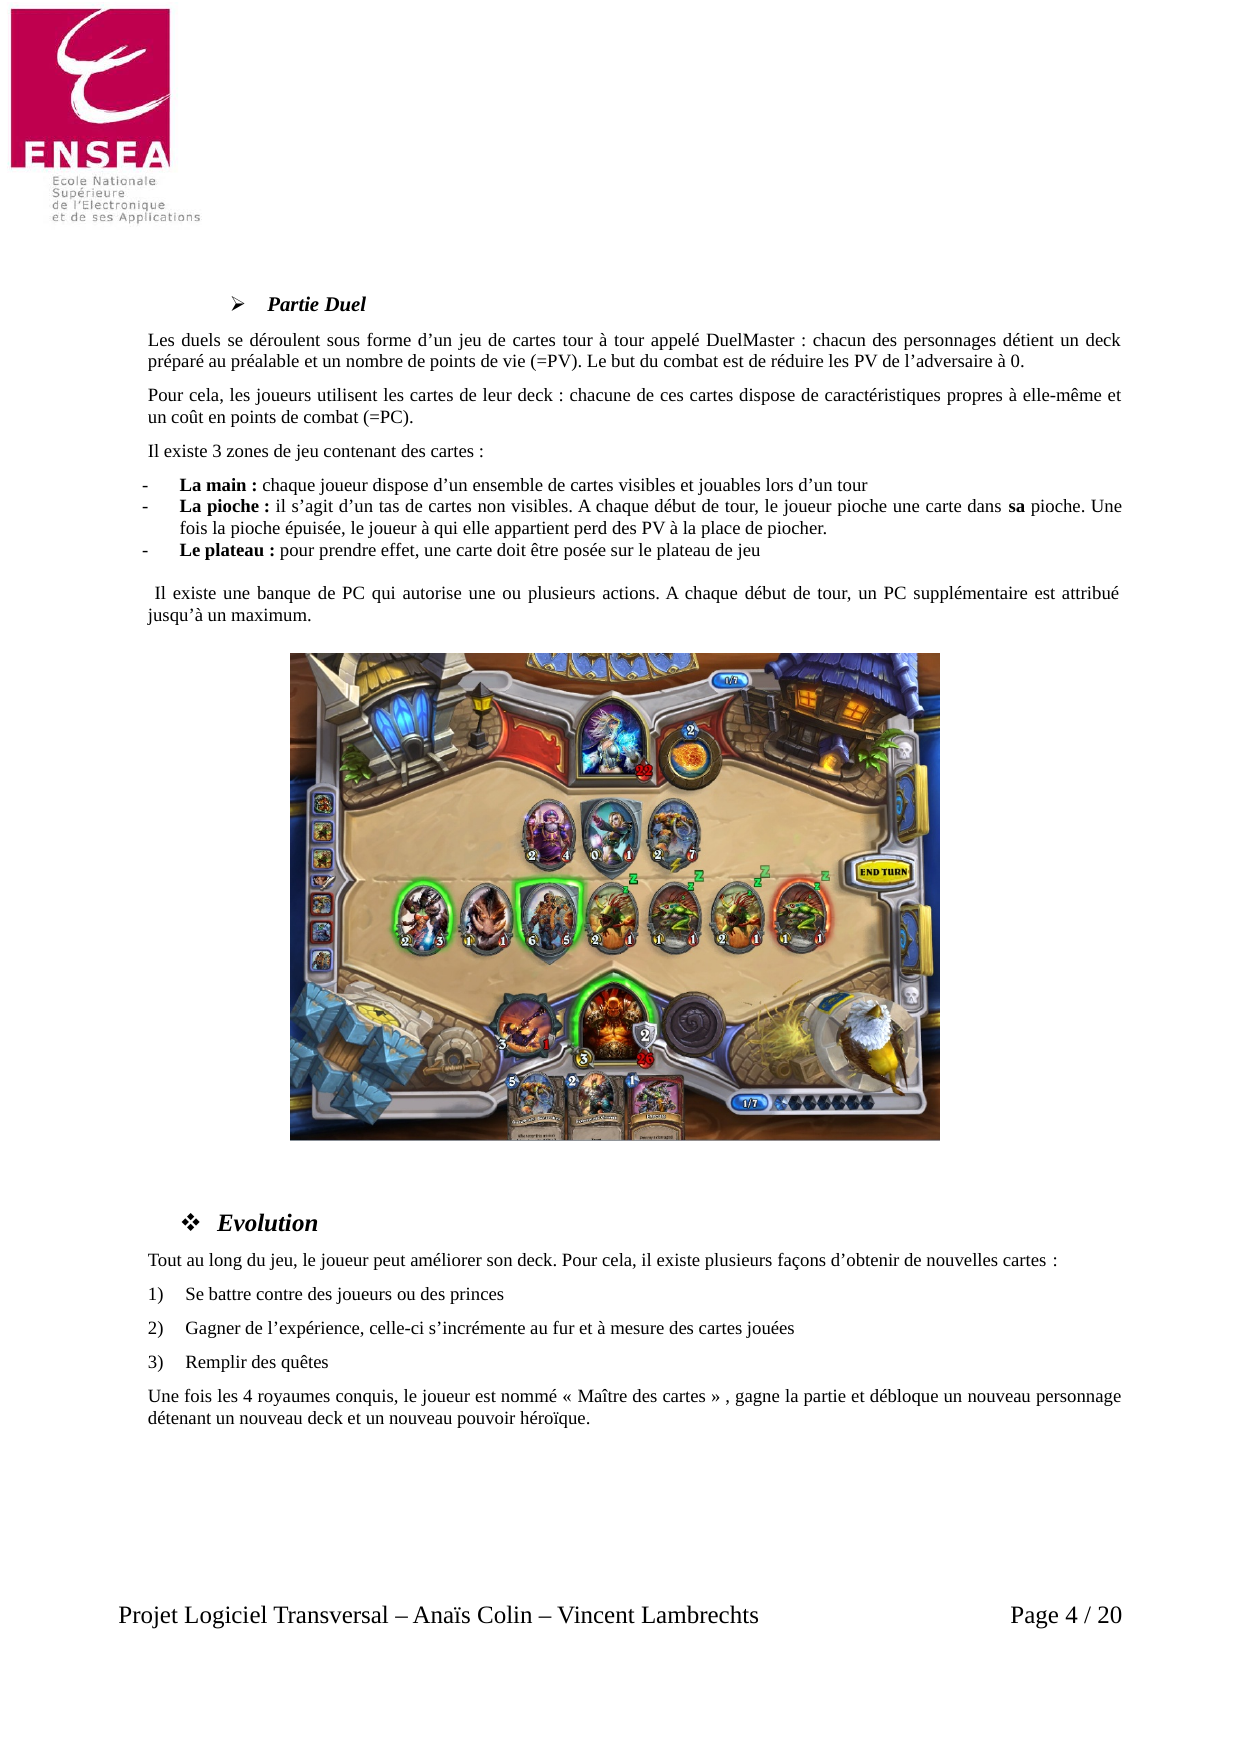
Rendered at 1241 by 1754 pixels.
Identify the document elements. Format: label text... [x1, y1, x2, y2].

list Le plateau : pour prendre effet, une carte doit être posée sur le plateau de jeu [142, 538, 1122, 560]
list Partie Duel [229, 292, 1122, 316]
list Remplir des quêtes [148, 1351, 1122, 1373]
text Les duels se déroulent sous forme d’un jeu de cartes tour à tour appelé DuelMaster : chacun des personnages détient un deck préparé au préalable et un nombre de points de vie (=PV). Le but du combat est de réduire les PV de l’adversaire à 0. [148, 329, 1122, 372]
list Se battre contre des joueurs ou des princes [148, 1283, 1122, 1305]
list Evolution [179, 1208, 1122, 1237]
list Gagner de l’expérience, celle-ci s’incrémente au fur et à mesure des cartes jouées [148, 1317, 1122, 1339]
text Il existe une banque de PC qui autorise une ou plusieurs actions. A chaque début de tour, un PC supplémentaire est attribué jusqu’à un maximum. [148, 582, 1122, 625]
list La main : chaque joueur dispose d’un ensemble de cartes visibles et jouables lors d’un tour [142, 474, 1122, 495]
list La pioche : il s’agit d’un tas de cartes non visibles. A chaque début de tour, le joueur pioche une carte dans sa pioche. Une fois la pioche épuisée, le joueur à qui elle appartient perd des PV à la place de piocher. [142, 495, 1122, 538]
text Il existe 3 zones de jeu contenant des cartes : [148, 440, 1122, 461]
text Tout au long du jeu, le joueur peut améliorer son deck. Pour cela, il existe plusieurs façons d’obtenir de nouvelles cartes : [148, 1249, 1122, 1271]
text Pour cela, les joueurs utilisent les cartes de leur deck : chacune de ces cartes dispose de caractéristiques propres à elle-même et un coût en points de combat (=PC). [148, 384, 1122, 427]
text Une fois les 4 royaumes conquis, le joueur est nommé « Maître des cartes » , gagne la partie et débloque un nouveau personnage détenant un nouveau deck et un nouveau pouvoir héroïque. [148, 1385, 1122, 1428]
